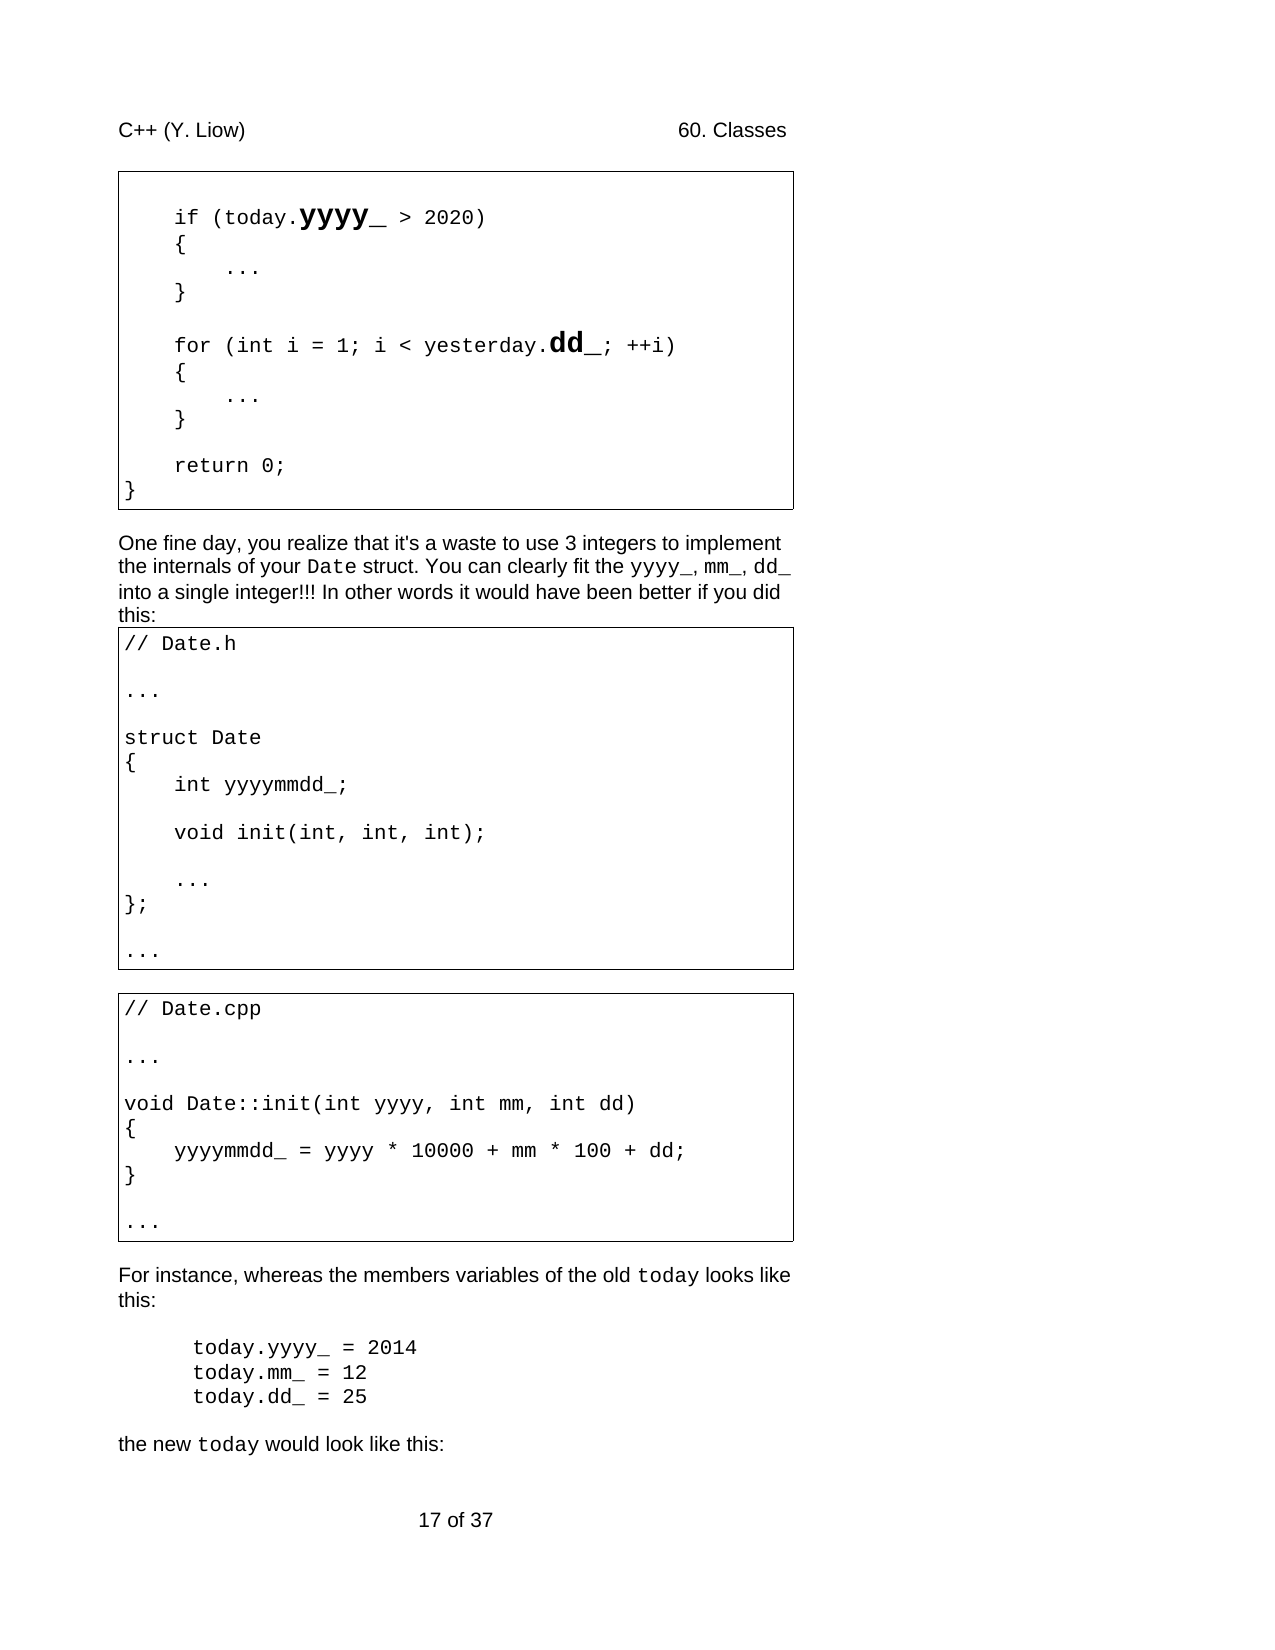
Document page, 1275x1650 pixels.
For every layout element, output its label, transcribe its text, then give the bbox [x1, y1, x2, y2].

text the new today would look like this: [118, 1433, 793, 1458]
text today.yyyy_ = 2014 [118, 1336, 793, 1361]
text today.mm_ = 12 [118, 1361, 793, 1386]
text One fine day, you realize that it's a waste to use 3 integers to implement the internals of your Date struct. You can clearly fit the yyyy_, mm_, dd_ into a single integer!!! In other words it would have been better if you did this: [118, 532, 793, 627]
table_header if (today.yyyy_ > 2020) { ... } for (int i = 1; i < yesterday.dd_; ++i) { ... } return 0; } [119, 172, 793, 508]
text today.dd_ = 25 [118, 1386, 793, 1409]
table_header // Date.h ... struct Date { int yyyymmdd_; void init(int, int, int); ... }; ... [119, 628, 793, 969]
table_header // Date.cpp ... void Date::init(int yyyy, int mm, int dd) { yyyymmdd_ = yyyy * 10000 + mm * 100 + dd; } ... [119, 994, 793, 1241]
text For instance, whereas the members variables of the old today looks like this: [118, 1264, 793, 1312]
